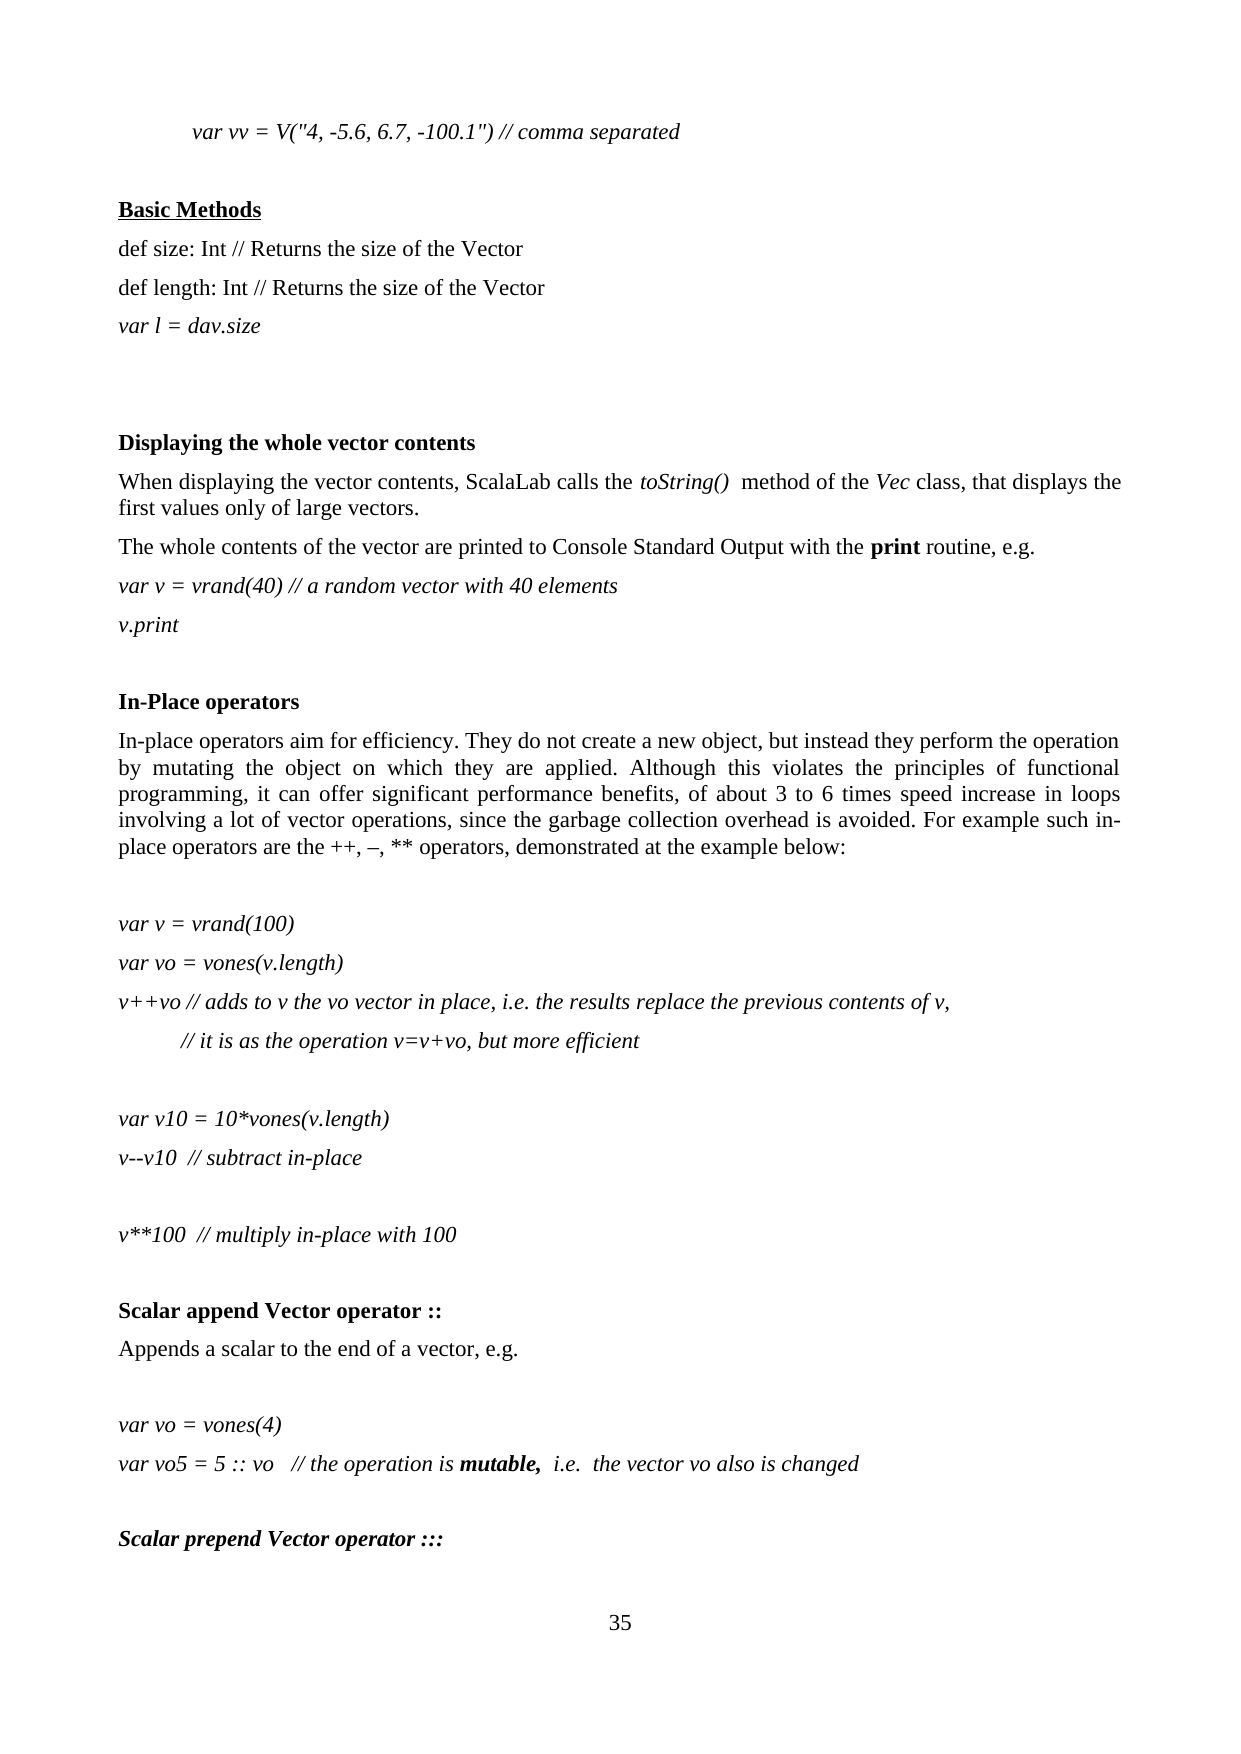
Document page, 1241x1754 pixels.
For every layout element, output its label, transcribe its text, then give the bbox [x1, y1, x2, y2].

text v++vo // adds to v the vo vector in place, i.e. the results replace the previous contents of v, [118, 988, 1122, 1014]
text Appends a scalar to the end of a vector, e.g. [118, 1336, 1122, 1362]
text var vo = vones(4) [118, 1411, 1122, 1437]
text // it is as the operation v=v+vo, but more efficient [118, 1027, 1122, 1053]
list var vv = V("4, -5.6, 6.7, -100.1") // comma separated [162, 118, 1122, 144]
text v**100 // multiply in-place with 100 [118, 1221, 1122, 1248]
text Scalar append Vector operator :: [118, 1297, 1122, 1323]
text def size: Int // Returns the size of the Vector [118, 235, 1122, 261]
text var l = dav.size [118, 312, 1122, 339]
text def length: Int // Returns the size of the Vector [118, 273, 1122, 300]
text Basic Methods [118, 196, 1122, 222]
text var vo5 = 5 :: vo // the operation is mutable, i.e. the vector vo also is changed [118, 1450, 1122, 1476]
text var v10 = 10*vones(v.length) [118, 1105, 1122, 1131]
text var v = vrand(100) [118, 910, 1122, 937]
text When displaying the vector contents, ScalaLab calls the toString() method of the Vec class, that displays the first values only of large vectors. [118, 468, 1122, 521]
text var vo = vones(v.length) [118, 949, 1122, 976]
text var v = vrand(40) // a random vector with 40 elements [118, 572, 1122, 598]
text v--v10 // subtract in-place [118, 1143, 1122, 1170]
text The whole contents of the vector are printed to Console Standard Output with the print routine, e.g. [118, 533, 1122, 559]
text In-Place operators [118, 688, 1122, 715]
text Scalar prepend Vector operator ::: [118, 1525, 1122, 1552]
text In-place operators aim for efficiency. They do not create a new object, but instead they perform the operation by mutating the object on which they are applied. Although this violates the principles of functional programming, it can offer significant performance benefits, of about 3 to 6 times speed increase in loops involving a lot of vector operations, since the garbage collection overhead is avoided. For example such in-place operators are the ++, –, ** operators, demonstrated at the example below: [118, 727, 1122, 859]
text v.print [118, 611, 1122, 637]
text Displaying the whole vector contents [118, 429, 1122, 455]
